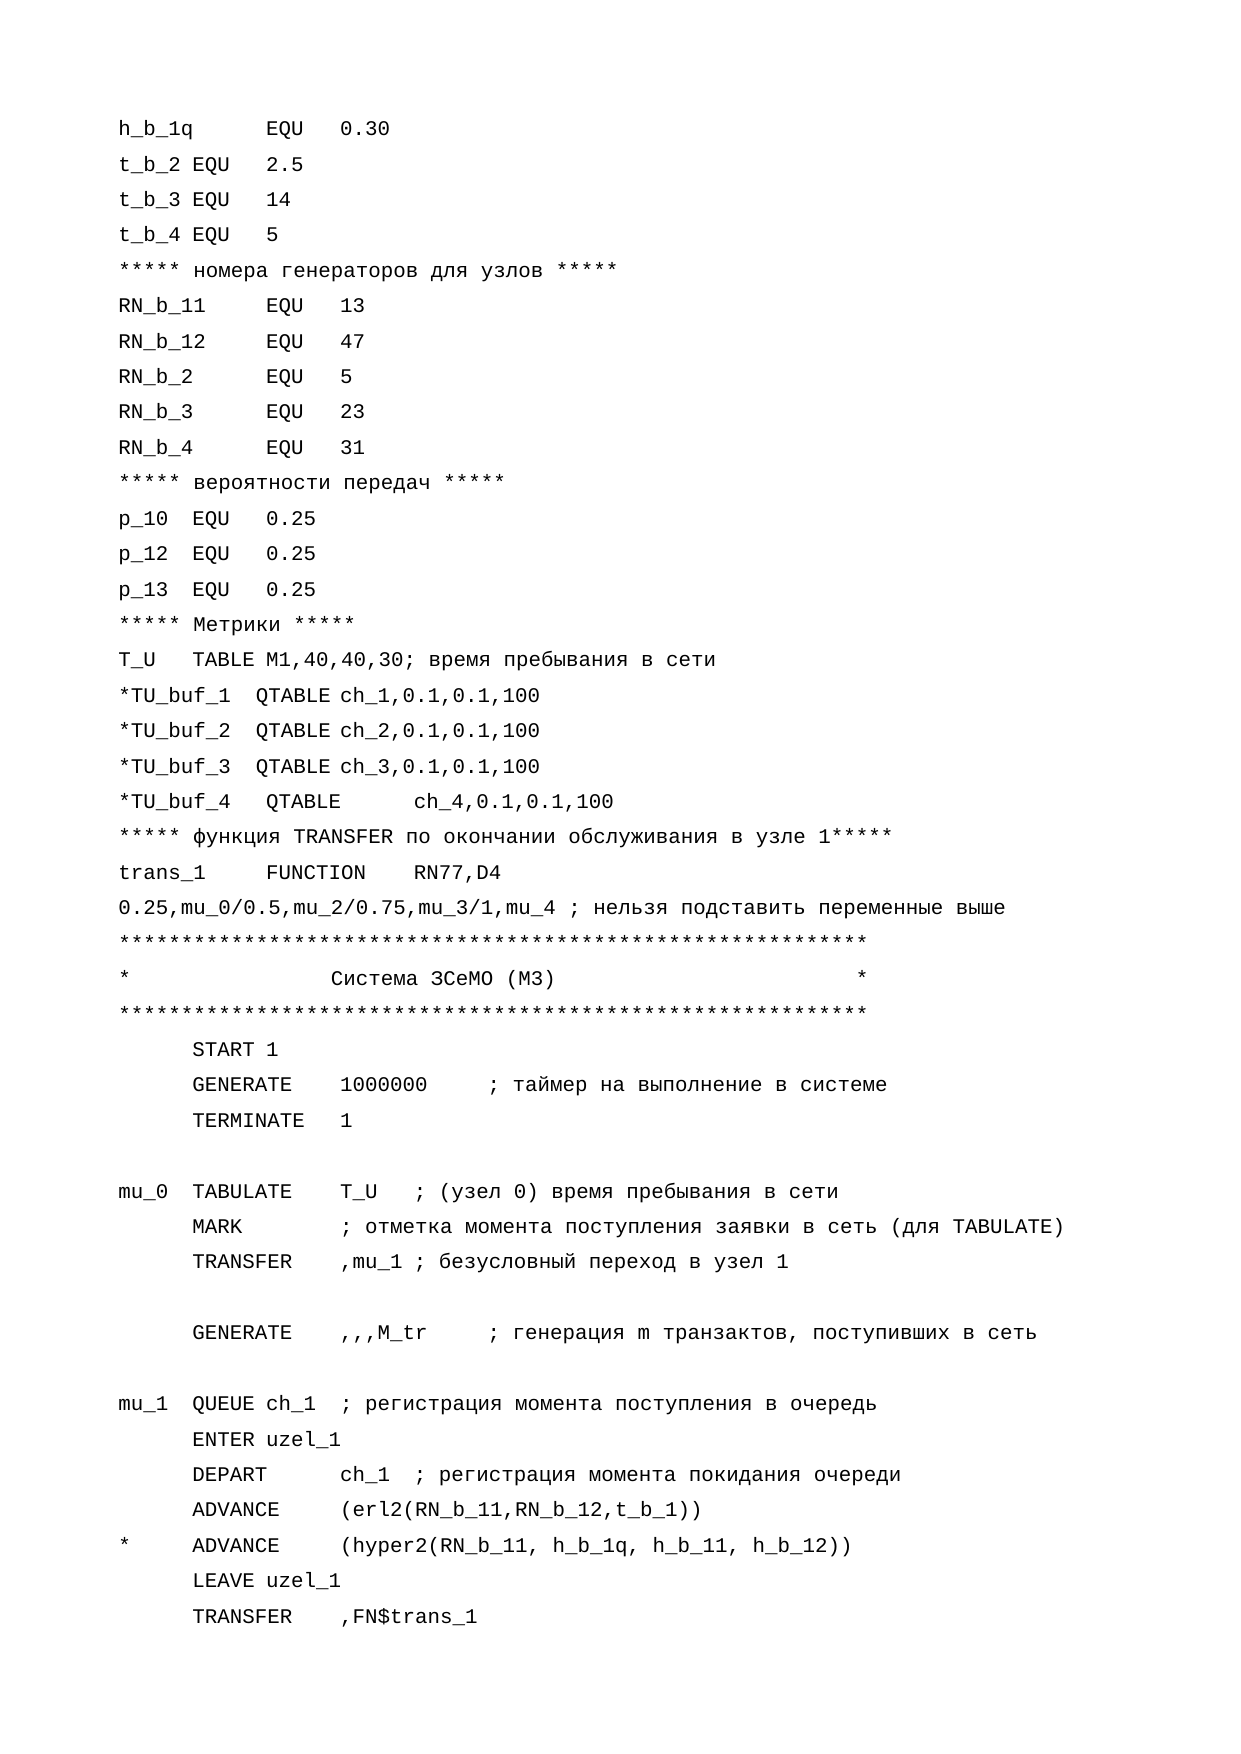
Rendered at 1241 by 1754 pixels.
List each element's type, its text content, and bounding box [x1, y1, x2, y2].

text ***** функция TRANSFER по окончании обслуживания в узле 1***** [118, 826, 1122, 850]
text ************************************************************ [118, 933, 1122, 956]
text ADVANCE (erl2(RN_b_11,RN_b_12,t_b_1)) [118, 1499, 1122, 1523]
text * ADVANCE (hyper2(RN_b_11, h_b_1q, h_b_11, h_b_12)) [118, 1535, 1122, 1558]
text p_10 EQU 0.25 [118, 508, 1122, 531]
text * Система ЗСеМО (M3) * [118, 968, 1122, 992]
text RN_b_2 EQU 5 [118, 366, 1122, 390]
text t_b_3 EQU 14 [118, 189, 1122, 213]
text *TU_buf_4 QTABLE ch_4,0.1,0.1,100 [118, 791, 1122, 815]
text t_b_2 EQU 2.5 [118, 153, 1122, 177]
text TRANSFER ,mu_1 ; безусловный переход в узел 1 [118, 1251, 1122, 1275]
text TERMINATE 1 [118, 1110, 1122, 1133]
text mu_0 TABULATE T_U ; (узел 0) время пребывания в сети [118, 1181, 1122, 1204]
text START 1 [118, 1039, 1122, 1063]
text RN_b_3 EQU 23 [118, 401, 1122, 425]
text RN_b_12 EQU 47 [118, 331, 1122, 354]
text mu_1 QUEUE ch_1 ; регистрация момента поступления в очередь [118, 1393, 1122, 1417]
text TRANSFER ,FN$trans_1 [118, 1606, 1122, 1629]
text T_U TABLE M1,40,40,30; время пребывания в сети [118, 649, 1122, 673]
text p_13 EQU 0.25 [118, 578, 1122, 602]
text MARK ; отметка момента поступления заявки в сеть (для TABULATE) [118, 1216, 1122, 1240]
text trans_1 FUNCTION RN77,D4 [118, 862, 1122, 886]
text RN_b_11 EQU 13 [118, 295, 1122, 319]
text t_b_4 EQU 5 [118, 224, 1122, 248]
text p_12 EQU 0.25 [118, 543, 1122, 567]
text 0.25,mu_0/0.5,mu_2/0.75,mu_3/1,mu_4 ; нельзя подставить переменные выше [118, 897, 1122, 921]
text *TU_buf_1 QTABLE ch_1,0.1,0.1,100 [118, 685, 1122, 708]
text DEPART ch_1 ; регистрация момента покидания очереди [118, 1464, 1122, 1488]
text ***** номера генераторов для узлов ***** [118, 260, 1122, 283]
text ***** вероятности передач ***** [118, 472, 1122, 496]
text *TU_buf_2 QTABLE ch_2,0.1,0.1,100 [118, 720, 1122, 744]
text ************************************************************ [118, 1003, 1122, 1027]
text GENERATE 1000000 ; таймер на выполнение в системе [118, 1074, 1122, 1098]
text ***** Метрики ***** [118, 614, 1122, 638]
text ENTER uzel_1 [118, 1428, 1122, 1452]
text h_b_1q EQU 0.30 [118, 118, 1122, 142]
text LEAVE uzel_1 [118, 1570, 1122, 1594]
text GENERATE ,,,M_tr ; генерация m транзактов, поступивших в сеть [118, 1322, 1122, 1346]
text *TU_buf_3 QTABLE ch_3,0.1,0.1,100 [118, 756, 1122, 779]
text RN_b_4 EQU 31 [118, 437, 1122, 461]
